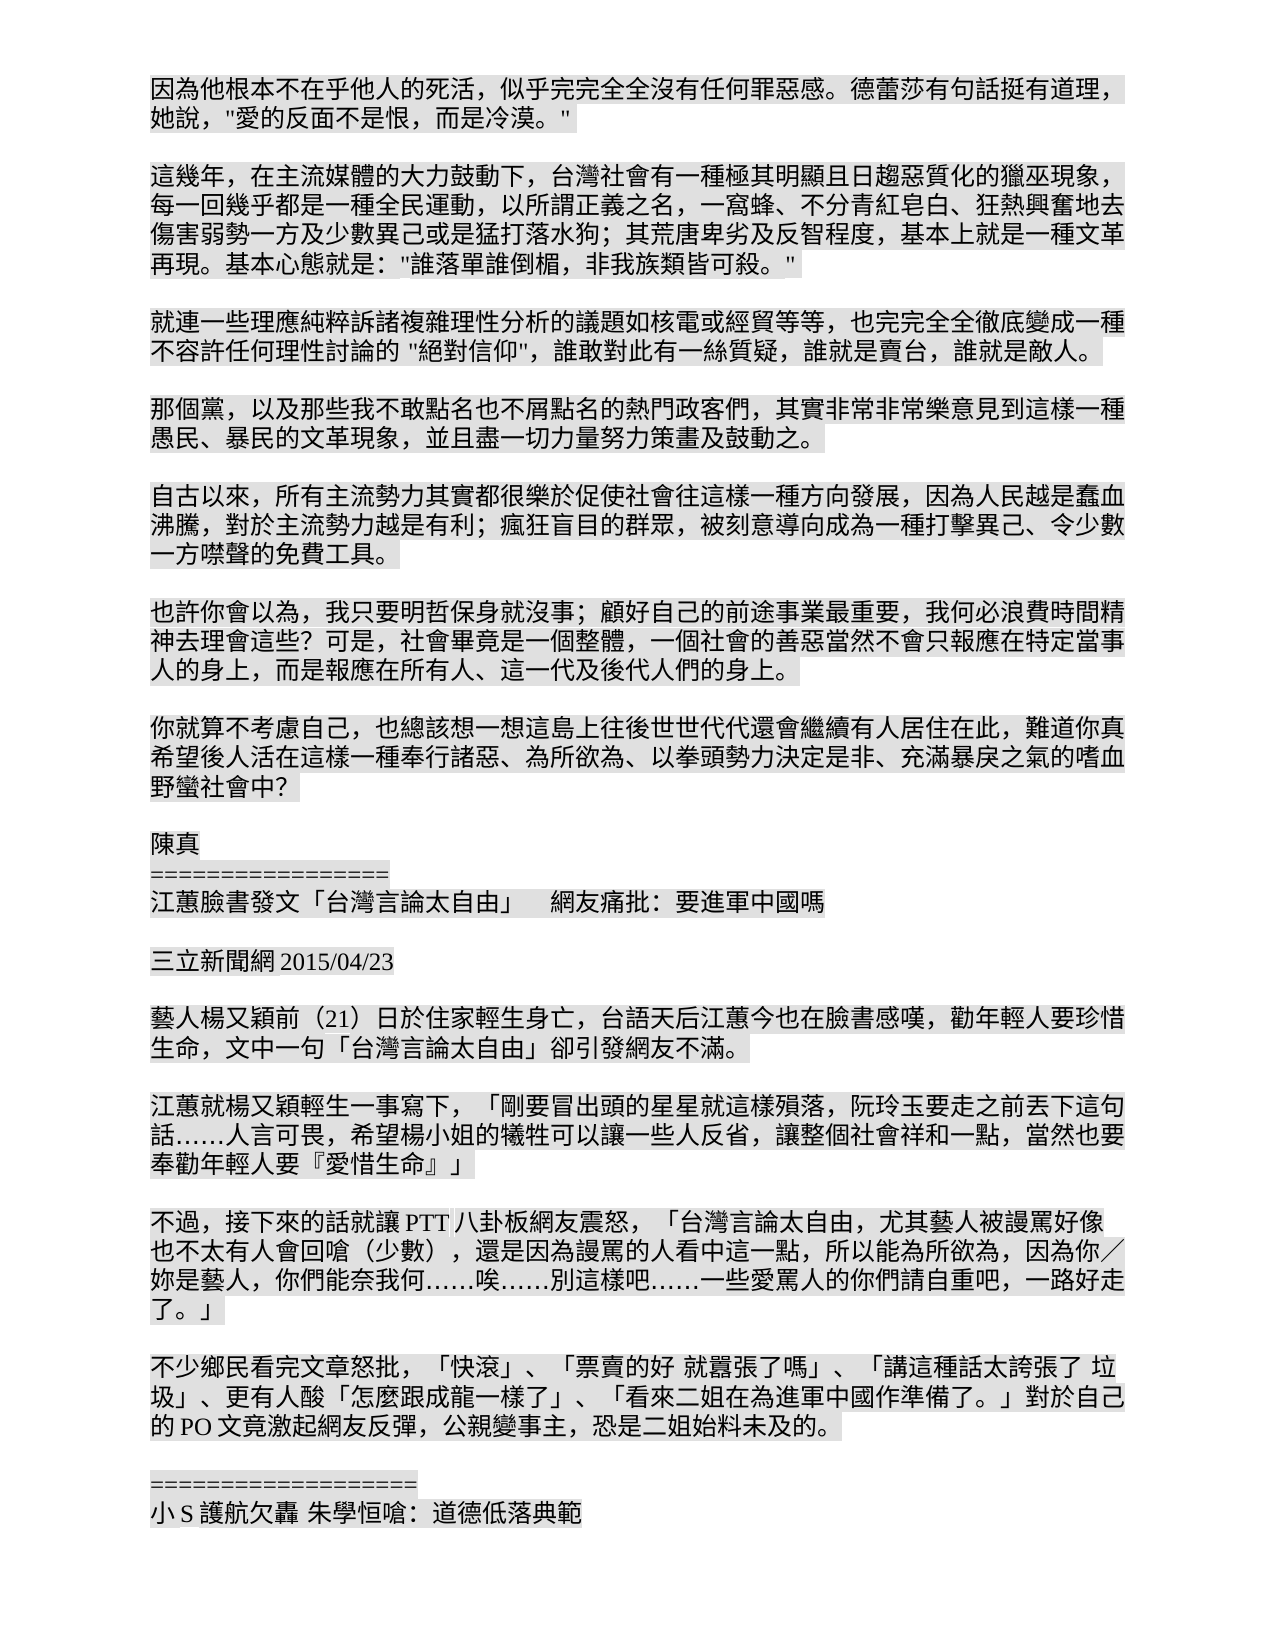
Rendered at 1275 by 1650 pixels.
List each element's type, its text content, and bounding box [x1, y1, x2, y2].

text (4) 指出例子 維根斯坦離開哲學界16年(因為他相信他已經解決了所有哲學問題)，跑到山區教小學生，另外還從事各種勞力工作。16年後，他覺得自己原先的哲學觀念犯下嚴重錯誤，於是重返哲學。在他的 "PHILOSOPHICAL INVESTIGATIONS" 中，開宗明義引用聖奧古斯丁的一段文字，裏頭提到一種認識事物與學習語言意義的方法，叫做 ostensive definition，藉此說明意義如何在其所謂 "使用" (use) 中產生。 維根斯坦當然不反對這樣一種教學方法，他主要是企圖指出在我們透過這樣一些方法，學會認識事物的意義之 "前"，我們已經 "預先知道" 太多東西了。這樣一種 (神祕的) "預知"，給 "意義" 或 "語言" 的存在或產生，打下 "基礎"，使得語言或意義成為可能。 現在不是要講哲學，我只是想說說 ostensive definition。這方法很簡單，比方說我想教一個小朋友認識水果，我就手指著蘋果說 "蘋果"，手指著香蕉說 "香蕉"，拿起兩顆葡萄說 "兩顆"，"葡萄"，指著三顆西瓜說 "三顆"，"西瓜"，於是他不但學會了水果，也學會了數字。 同理，我若想教他認識顏色，我就找來紅花、紅蘋果、紅燈、紅氣球等等，告訴他說這是 "紅"；找來綠葉、綠色青菜、綠衣，告訴他說 "綠"。經過一段時間，他也許就能明白紅、綠是什麼意思。 有些東西憑空說我說不上來，不如用手指頭指給你看比較快。這樣一種 "指出" 的教學方法，就是ostensive definition。 奧古斯丁說他從小這樣學習語言，進而認識這個世界。我也覺得這方法挺好用。假若今天遇上一個外星人，他若想了解貓，了解狗，了解各種動物，與其憑空給貓狗定義個老半天，他恐怕依然一頭霧水，不如恁爸直接指給你看比較快。不過，下回當他看見豹時，也許會誤以為看見一隻大貓，恐怕會害他有生命危險。 為了安全起見，當我指著貓說 "貓" 時，我得順便發出喵喵聲，同時再另外多找些豹的圖片來，指著圖，要他睜大眼睛看清楚，豹是豹，貓是貓，外表不一樣，叫聲也不一樣，別搞混了。 我若有這樣一個外星朋友，我將充滿興致每天教導他認識地球萬物。可是，問題來了，如果我想要教他明白什麼是 "人渣" 呢？我就算打開電視或電腦或指著市面上一堆競選看板，指著一堆人渣的照片給他看，他恐怕還是很難確切掌握 "人渣" 的意義與模樣。 不過，還好各位是地球人而不是 ET。各位若想了解人渣、混蛋、壞蛋、蠢蛋、好人等等，也許不是不可能；我只要找出各種類別的一些典範，讓你從中體會他們如何講話，如何措詞，玩些什麼樣的心機，也許你就能從中掌握各種類別的基本特質。 可是，許多時候，我的教學恐怕還是很難成功，因為這裏頭其實有個根本障礙就是我們雖然都是地球人，但我們的 "世界" 也許長得不一樣；在我眼裏是個人渣小癟三，在你眼裏說不定是個青年才俊，搞不好還是個英雄或理想家呢。反之亦然。 溝通一種科學很容易，溝通一種世界卻幾乎是不可能的任務。截至目前為止，我還不曾成功過。 底下找來一些例子(case)供各位同學學習認識人性。不過，究竟是 case of "WHAT"? 這我不便說明。有些是良善的聲音，有些則令人不敢恭維。可以確定的是，人渣等級的case我不敢舉例。 其中有一些是垃圾言論，但依然在我所認知的言論自由範圍中；只要不是涉及造謠抹黑毀謗侮辱侵權等等，垃圾言論基本上還是可以存在。荒謬的不是垃圾之存在，荒謬的是垃圾竟然是這島上言論市場的唯一主流，幾乎是唯一的存在，橫行無阻，為所欲為；許多時候，甚至毫無道德界限可言。只要四下無人，許多台灣人似乎是完全沒有任何榮譽感、道德感與自尊心的，什麼事都幹得出來。 市面上無數的黑心食品，至少還為了多賺點錢，但在言論市場上，即使是對自己、對公眾都沒有任何益處但卻強烈污衊、傷害他人的言行或謠言，許多人也會毫不猶豫地匿名去做，因為他根本不在乎他人的死活，似乎完完全全沒有任何罪惡感。德蕾莎有句話挺有道理，她說，"愛的反面不是恨，而是冷漠。" 這幾年，在主流媒體的大力鼓動下，台灣社會有一種極其明顯且日趨惡質化的獵巫現象，每一回幾乎都是一種全民運動，以所謂正義之名，一窩蜂、不分青紅皂白、狂熱興奮地去傷害弱勢一方及少數異己或是猛打落水狗；其荒唐卑劣及反智程度，基本上就是一種文革再現。基本心態就是："誰落單誰倒楣，非我族類皆可殺。" 就連一些理應純粹訴諸複雜理性分析的議題如核電或經貿等等，也完完全全徹底變成一種不容許任何理性討論的 "絕對信仰"，誰敢對此有一絲質疑，誰就是賣台，誰就是敵人。 那個黨，以及那些我不敢點名也不屑點名的熱門政客們，其實非常非常樂意見到這樣一種愚民、暴民的文革現象，並且盡一切力量努力策畫及鼓動之。 自古以來，所有主流勢力其實都很樂於促使社會往這樣一種方向發展，因為人民越是蠢血沸騰，對於主流勢力越是有利；瘋狂盲目的群眾，被刻意導向成為一種打擊異己、令少數一方噤聲的免費工具。 也許你會以為，我只要明哲保身就沒事；顧好自己的前途事業最重要，我何必浪費時間精神去理會這些？可是，社會畢竟是一個整體，一個社會的善惡當然不會只報應在特定當事人的身上，而是報應在所有人、這一代及後代人們的身上。 你就算不考慮自己，也總該想一想這島上往後世世代代還會繼續有人居住在此，難道你真希望後人活在這樣一種奉行諸惡、為所欲為、以拳頭勢力決定是非、充滿暴戾之氣的嗜血野蠻社會中？ 陳真 ================= 江蕙臉書發文「台灣言論太自由」 網友痛批：要進軍中國嗎 三立新聞網2015/04/23 藝人楊又穎前（21）日於住家輕生身亡，台語天后江蕙今也在臉書感嘆，勸年輕人要珍惜生命，文中一句「台灣言論太自由」卻引發網友不滿。 江蕙就楊又穎輕生一事寫下，「剛要冒出頭的星星就這樣殞落，阮玲玉要走之前丟下這句話……人言可畏，希望楊小姐的犧牲可以讓一些人反省，讓整個社會祥和一點，當然也要奉勸年輕人要『愛惜生命』」 不過，接下來的話就讓PTT八卦板網友震怒，「台灣言論太自由，尤其藝人被謾罵好像也不太有人會回嗆（少數），還是因為謾罵的人看中這一點，所以能為所欲為，因為你／妳是藝人，你們能奈我何……唉……別這樣吧……一些愛罵人的你們請自重吧，一路好走了。」 不少鄉民看完文章怒批，「快滾」、「票賣的好 就囂張了嗎」、「講這種話太誇張了 垃圾」、更有人酸「怎麼跟成龍一樣了」、「看來二姐在為進軍中國作準備了。」對於自己的PO文竟激起網友反彈，公親變事主，恐是二姐始料未及的。 =================== 小S護航欠轟 朱學恒嗆：道德低落典範 2015/04/08自由爛到報 〔記者林映妤／綜合報導〕小S昨幫「阿帕契姊」李蒨蓉緩頰，卻以「用正義包裝的殘酷」、「我覺得不是說背便宜的包包的人就比較有禮貌」來回應，慘遭各界砲轟。 馮光遠表示：「背便宜包包的人不見得不懂『用正義包裝的殘酷』這話的意思，但是他們偏要以『用正義包裝的殘酷』來打矯情貴婦團，因為俗語說，賤人就是矯情，妳們賤，我們就打。」狠狠給了小S一巴掌，讓網友直稱大快人心！ 小S昨出席活動，發言護航被各界轟到爆炸。（記者潘少棠攝） 有人不滿認為媒體、網友斷章取義、追殺討伐，留言反攻護航，覺得小S講的是，李蒨蓉犯的錯跟她多有錢、穿什麼行頭無關，但朱學恒立馬打臉：「他的特權不是因為有錢而來，難道是因為行善而來？平常跑趴跪求媒體報導身上行頭，結果犯罪之後報導就叫追殺，啊是有事嗎？」讓網友大呼中肯！ ============ 網友超推中肯酸文 管仁健：小S該保養的是腦部非陰部 新頭殼newtalk 2015.04. 網搜小組／綜合報導 文經出版社總編管仁健在各人臉書上發表「小S該保養的是腦部，而非陰部」的言論引發熱烈討論，他還在文中直言，小S有聰明卻少了智慧，是白目跑趴藝人的教主，從未警覺引以自傲的收視率背後隱藏著仇富與反富；文章PO出後立刻獲得許多共鳴，網友大讚管仁健的看法中肯。 網友看完後紛紛表示支持，「大快人心的結論！」、「讀完覺得好爽」、「酸人不帶髒字，夠狠」、「戰力無敵，媽，我跪著推文」、「講出我的內心話，己霸婚！」、「今日我最酸XD」，也有人說，「要被女權痛罵了」、「不對吧，沒腦怎麼保養？」、「炫耀沒有錯，錯的是把機密拿來炫耀。」、「她腦袋不是一直都保養得很『乾淨』嗎？」、「那麼會看節目的觀眾們，該保養什麼呢？」、「但保養腦部沒有帝寶」。 ============= 王尚智戳楊又穎父母一刀 陳艾琳暴怒反嗆 2015年4月26日 中國時報【張佩玲╱台北報導】 曾是中天《大學生了沒》班底陳艾琳，25日出席楊又穎追思會，並轉貼媒體人王尚智的文章「年輕人苦了，就死了。當然也是因為父母，從沒讓他們見識過生存艱苦，且學習吃苦。沒讓兒女吃苦，彭作奎還更令女兒墮入社會中最浮華虛無的領域。看著女兒漂漂亮亮的上電視，可能始終還挺得意的呢！然後最終，連一條年輕生命，都虛無到蒸發殆盡。實在沒意思極了。 」 她狠批：「姑且不論這個節目和這個圈子裡的演藝人員，在你眼裡是什麼樣子？姑且不論這些話是否是在我們的傷口上撒鹽，你最不該批評小彭（楊又穎）的父母親！他們的堅強和溫暖反過來安慰哭花臉的我們，他們的愛女心切，不了解他們甚至未曾接觸過的你，有什麼資格大放厥詞？」 ===================== 網路霸凌害命 前女F4劉樂妍批匿名者小人 2015年4月23日 中央社 藝人楊又穎（Cindy）自殺身亡，她曾被網友匿名爆料批評抹黑，輕生原因也直指為工作與網路霸凌。前女F4團員劉樂妍（Fanny）就認為，公眾人物難免要被公評，但爆料者應坦蕩留下姓名，「只敢躲在網路後面匿名，算什麼英雄好漢」。 對於楊又穎因網路霸凌輕生，前女F4團員劉樂妍（Fanny）在臉書上貼文表示，「公眾人物難免要被公評，但是一昧的謾罵，目的到底是什麼？我們在明，敵在暗。真的不爽不滿意這人的做法你可以坦蕩一點留名留姓的站出來罵，如果真的是不對，相信公眾人物一定會道歉檢討，只敢躲在網路後面匿名，算什麼英雄好漢？！匿名靠北是小人的行為！」 ======================= 楊又穎輕生 引發「靠北部落客」網民反省 2015-04-22 中央社 「在這專頁靠北的真實性有多高呢?停止言語的霸凌吧!」藝人楊又穎（Cindy）輕生，引發「靠北部落客」粉絲團網友的反省 臉書粉絲團「靠北部落客」提供讓網友可以匿名爆料部落客或小模不為人知的一面，由於其匿名發文的機制，許多網友在上面暢所欲言，甚至有許多謾罵、攻擊的文章。 曾是「大學生了沒」固定班底，的藝人楊又穎（Cindy）昨天在台中家中輕生。臉書粉絲團擁有超過20萬人氣的她，曾被網友匿名在「靠北部落客」粉絲團爆料批評，引發風波。對於藝人楊又穎輕生，「靠北部落客」版主今天稍早在粉絲團PO文表達遺憾。 在楊又穎死訊傳出後，「靠北部落客」湧入大批留言，抨擊生前攻擊楊又穎的酸民，但也有網友留言反省這種在網路為發洩情緒的匿名、不負責任和扭曲事實的毒舌文化，所造成的負面影響。 一位網友語重心長發文指出： 今天cindy的事給我們一個警惕跟教訓（不論她是在工作上被霸凌或因為網友的攻擊，相信大家都知道之前有一陣子一直有人把cindy的壞卦每天投稿而導致這次事件） 不論是不是出現在電視上的藝人、或是在網路上崛起的部落客、網美、網拍模特，大家用了一句「公眾人物必須接受公評」就可以不論是非把人往死裡打。 討論上節目或是部落格的表現並沒有太大的不妥，但當有一個人爆卦帶了風向，下面回應就會一句兩句跟著起鬨。 不可否認現在為止這種匿名爆卦、匿名靠北的社團缺乏的就是真實性。「聽說」、「作夢夢到」、「朋友的朋友」、「誰的誰告訴我的」.....每個人都愛八卦、喜歡小道消息，姑且不論好卦，嚴重的、大家愛聽的，幾乎是壞卦。但在手機在電腦後面的我們，有想過當事人真的承受的住嗎？ 如果爆卦出現非真實性的壞卦，這對當事人是多麼的傷害。 因為他的一口嘴抵擋不住這麼多人的指點，也無法一一的澄清。 大多數的爆卦者及觀看粉專的人是素人，沒有人認識，所以不怕被登上版面，不怕被陌生人指指點點。 群眾的力量真的很可怕，就算很多人說每天看爆卦專業是必定行程，但希望各位網友在送出壞卦之前，可以多思考一下，自己是否會無形的成為加害者。也希望這種匿名的風氣，可以在這次的事件漸漸的式微。 =============== 田馥甄嘆言語成殺人武器 慟美麗的星星隕落 NOWnews 2015年4月23日 記者李金霓／台北報導 楊又穎因網路霸凌，選擇自殺結束寶貴生命，令人惋惜，她曾拍過田馥甄《請你給我好一點的情敵》MV，今晚間田馥甄也在臉書感嘆，網路言語霸凌讓一顆美麗的星星隕落，言語是用來溝通彼此的差異，而不是殺人的武器。 沉澱了一晚，田馥甄才在臉書發文： 「網路的發明是便捷生活並美好世界的，不要為了網路資訊發達，覺得自己想表達的資訊相對容易被覆蓋，而說出誇張並違背本意的言語來吸引世界關注……」 「一夜難眠，起床後發現自己還是很心痛又遺憾這個事件的發生。網路是人類文明的發明，卻引發了文明背後的殘忍獸性，把拉近彼此距離、便捷生活的美好發明變成了可以匿名攻擊他人的武器。真的很悲哀……躲在電腦螢幕背後不負責的扭曲事實苛責他人。言語是用來溝通彼此的差異，而不是殺人的武器。充滿人身攻擊的抹黑跟幽默其實是兩回事。我們有幸擁有言論自由，但真正的自由並非任意妄為想說什麼就說什麼。」 ========== 臉書重開張悼楊又穎 李蒨蓉：我懂獵巫霸凌 2015年4月23日 中央社 藝人楊又穎遭網路霸凌選擇輕生，在阿帕契案風波中一度關臉書的藝人李蒨蓉今天重開臉書，談被獵巫霸凌，全文如下： 令人心碎的新聞，年輕女模禁不住工作上和網路霸凌，尋短結束生命。 阿帕契打卡風波事發至今，我哭過三次，第一次在桃園地檢署，經過一整天的偵訊，看到這麼多好朋友被我牽累，我走到角落情緒崩潰地大哭，即便如此，個性好強的我，眼淚擦一擦走出地檢署，在鏡頭前面道歉的時候，心裡面我都在告訴自己不准掉一滴眼淚！ 第二次，記者說有匿名爆料，指控我的家人，個人業個人擔，這種抄家滅門的牽拖式爆料，對於沒有辦法好好保護到我的家人，我又再次崩潰地大哭。 第三次，今天早上我一面看報紙一面大哭，傻女孩，有什麼事情走不下去，要選擇做傻事！？妳還這麼年輕，前程似錦，怎麼會這麼想不開？ 我決定，今天打開臉書，勇敢面對。 頭幾天，記者每天在家門口守候，我根本沒有辦法出門，我也不敢出門，所有的家務事都是由老公一肩扛，還拜託女朋友幫我買菜，直到最近這幾天生活漸漸回復正常，我開始出門接觸人群。偶爾會有路人走過來拍拍我的肩膀給我加油打氣，當然也會有路人對我投射異樣的眼光，但我若淡淡的回看，對方反而會立即把眼睛撇開，也許是不屑看我吧！也許是要趕回鍵盤前在版上補罵我兩句吧！無論如何，我心想，最壞的不過也就是如此。 在新聞吵得沸沸揚揚的時候，朋友叫我關電視，叫我不要再看了，我偏不！名嘴講的口沫橫飛，報章雜誌的連環式報導，每一個我都看過，就連在這裡，臉書上批評的留言，我從未刪過任何一條，而且我都有細細讀完。所有的事情不管是真是假，斷章取義還是添油加醋，在這時候我是全民公敵，多講只會多錯，我默默地在家沉潛，閉上嘴巴，告訴我自己，這是我要經歷的人生課題，無論未來發展如何，我要從中記取教訓、學習智慧、學習謙卑。 在這一場獵巫風潮中，我很清楚被綁在木椿上焚燒的滋味，我每天都在向上天禱告，祈禱上天保佑謾罵者能夠生活幸福美滿，因為我相信唯有快樂、滿足的人，才能散發馨香，傳播正面的能量。 任何覺得自己被霸凌的人，請你聽我說，每一個人都是獨特的個體，每一個人都有自由的思想，社交網路的流行也造就了大家對留言的得失心，但是文字畢竟只是文字，他人的文字沒有辦法斷定你的自我價值，他人的文字沒有辦法替你活出生命，不要讓他人的言行綁架了你！ 謾罵的酸民不是我們的嘴，下筆的記者不是我們的手，我們無法改變他人的思想，唯有強化自己！ 共勉之～ [150, 75, 1125, 1557]
